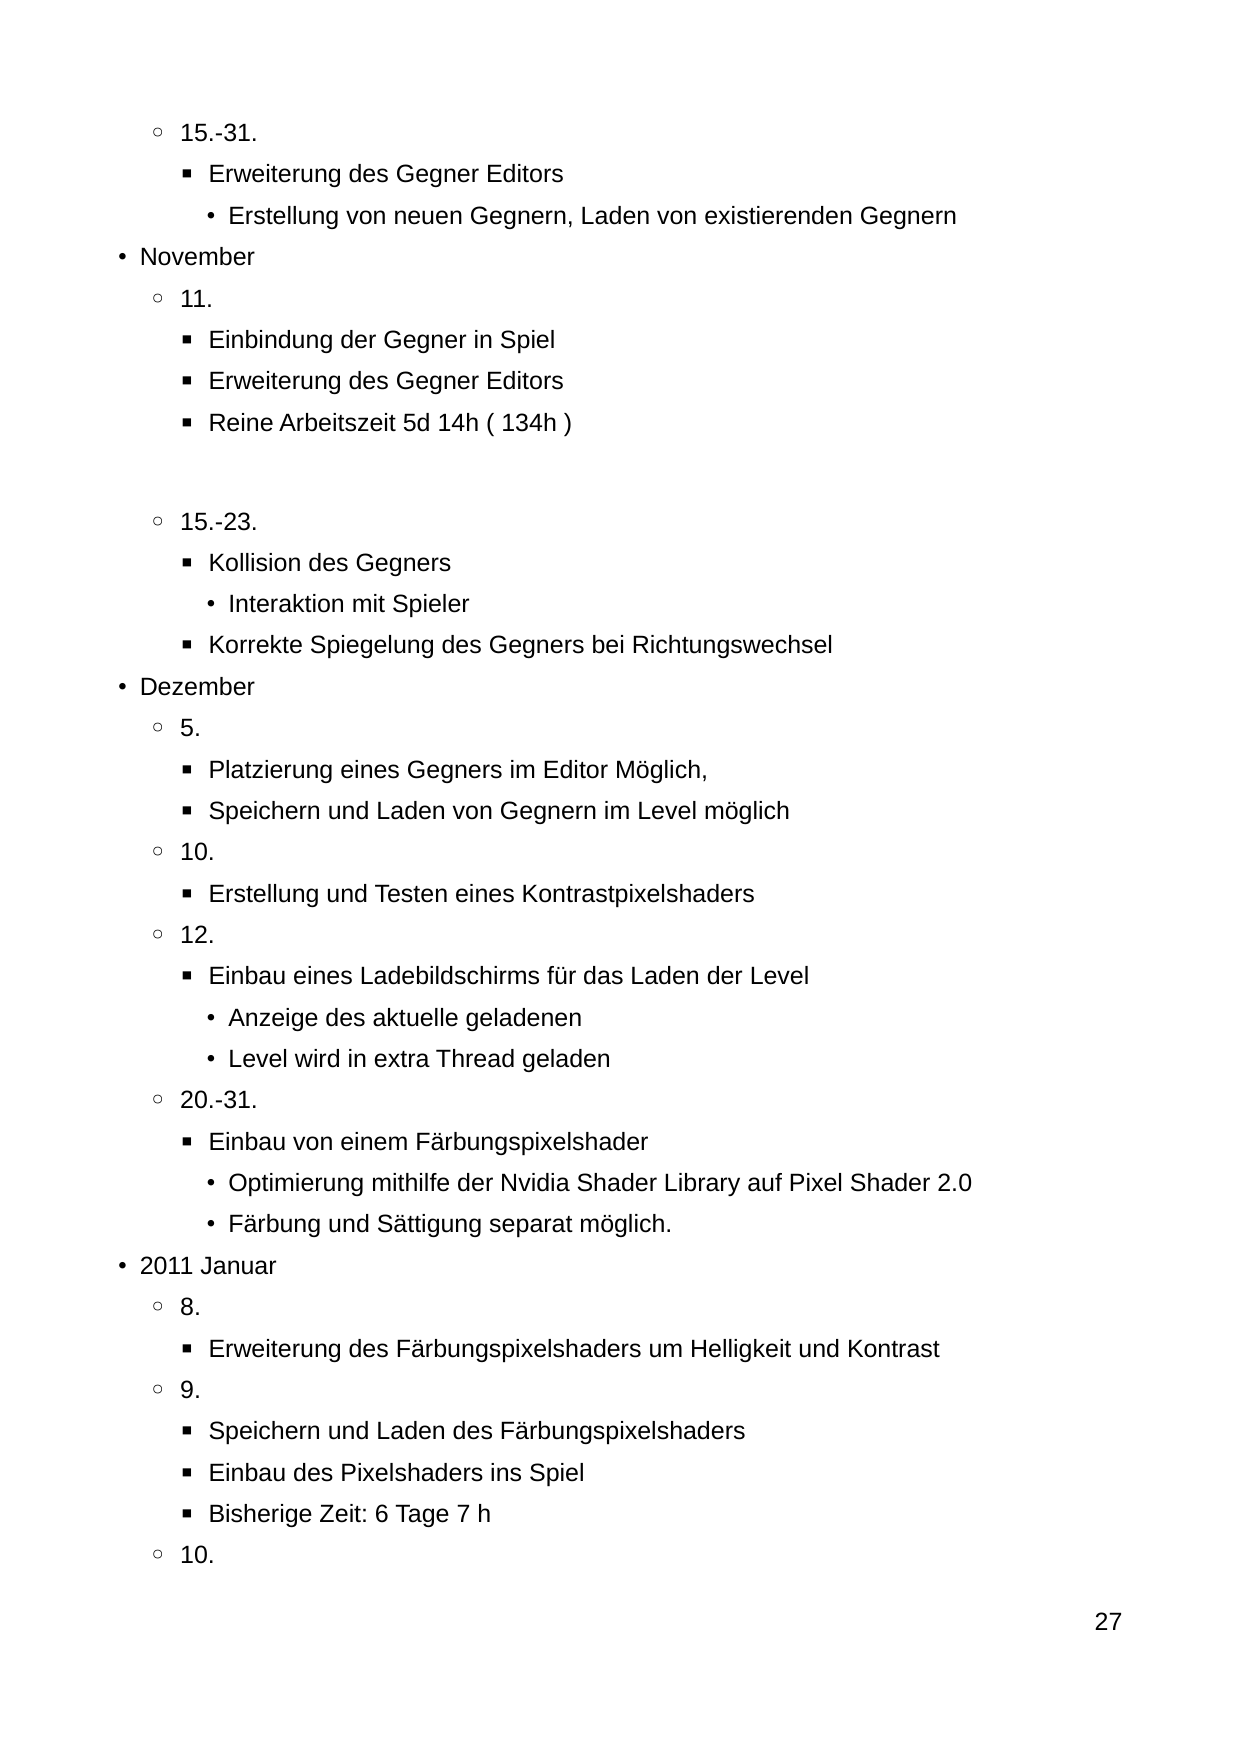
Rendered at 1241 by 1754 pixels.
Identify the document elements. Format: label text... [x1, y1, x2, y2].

list 11. [148, 283, 1122, 312]
list Korrekte Spiegelung des Gegners bei Richtungswechsel [177, 631, 1122, 659]
list Erweiterung des Gegner Editors [177, 159, 1122, 188]
list Erweiterung des Färbungspixelshaders um Helligkeit und Kontrast [177, 1333, 1122, 1362]
list Bisherige Zeit: 6 Tage 7 h [177, 1499, 1122, 1528]
list Speichern und Laden von Gegnern im Level möglich [177, 796, 1122, 825]
list Level wird in extra Thread geladen [207, 1044, 1122, 1073]
list Interaktion mit Spieler [207, 589, 1122, 618]
list 12. [148, 920, 1122, 949]
list 8. [148, 1292, 1122, 1321]
list Einbindung der Gegner in Spiel [177, 325, 1122, 354]
list Speichern und Laden des Färbungspixelshaders [177, 1416, 1122, 1445]
list 15.-31. [148, 118, 1122, 147]
list Platzierung eines Gegners im Editor Möglich, [177, 754, 1122, 783]
list Einbau des Pixelshaders ins Spiel [177, 1458, 1122, 1486]
list Erstellung und Testen eines Kontrastpixelshaders [177, 879, 1122, 907]
list November [118, 242, 1122, 271]
list Einbau von einem Färbungspixelshader [177, 1127, 1122, 1156]
list 10. [148, 837, 1122, 866]
list 10. [148, 1540, 1122, 1569]
list Reine Arbeitszeit 5d 14h ( 134h ) [177, 408, 1122, 494]
list Kollision des Gegners [177, 548, 1122, 577]
list Optimierung mithilfe der Nvidia Shader Library auf Pixel Shader 2.0 [207, 1168, 1122, 1197]
list Färbung und Sättigung separat möglich. [207, 1209, 1122, 1238]
list 2011 Januar [118, 1251, 1122, 1280]
list 15.-23. [148, 506, 1122, 535]
list Anzeige des aktuelle geladenen [207, 1003, 1122, 1032]
list Erweiterung des Gegner Editors [177, 366, 1122, 395]
list Dezember [118, 672, 1122, 701]
list 20.-31. [148, 1085, 1122, 1114]
list 9. [148, 1375, 1122, 1404]
list 5. [148, 713, 1122, 742]
list Erstellung von neuen Gegnern, Laden von existierenden Gegnern [207, 201, 1122, 230]
list Einbau eines Ladebildschirms für das Laden der Level [177, 961, 1122, 990]
